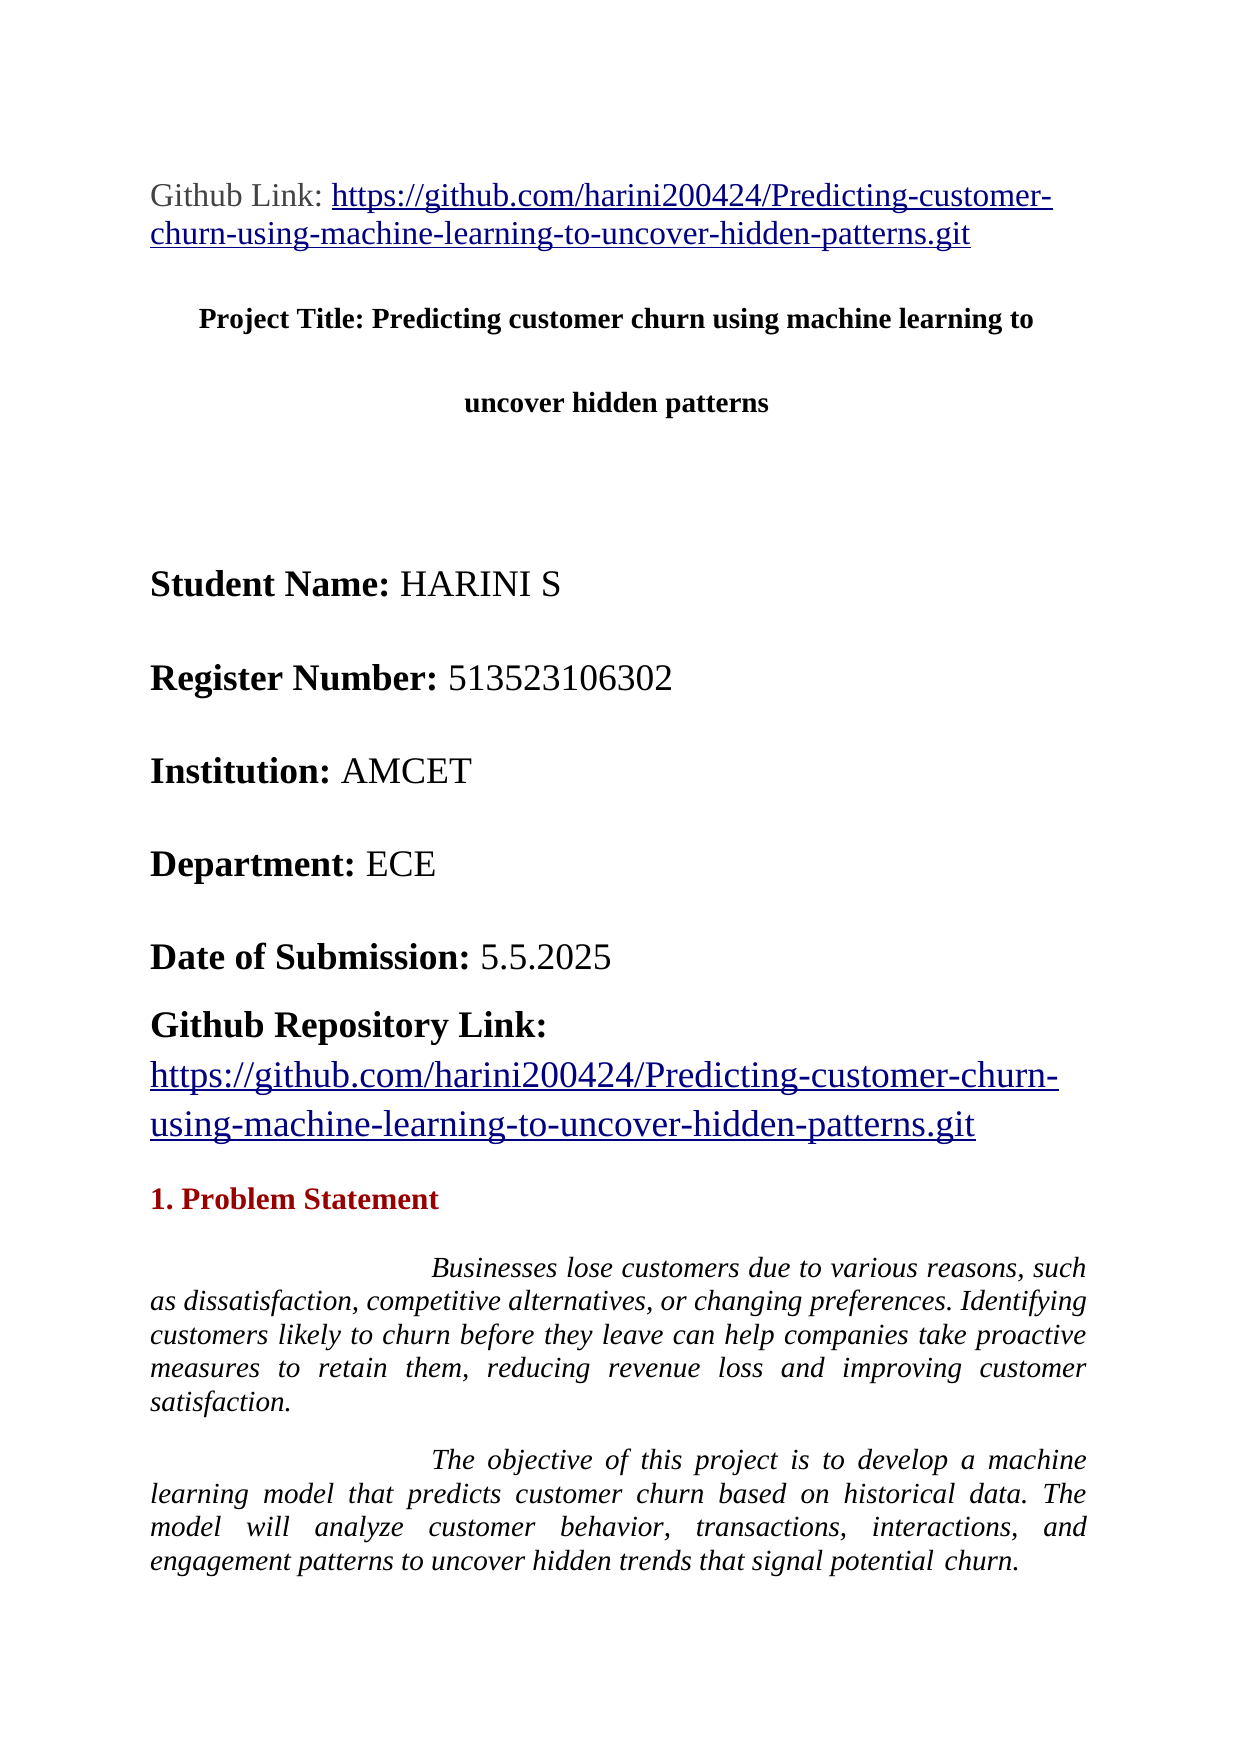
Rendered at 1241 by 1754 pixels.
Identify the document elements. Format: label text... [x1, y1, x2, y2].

text Businesses lose customers due to various reasons, such as dissatisfaction, competitive alternatives, or changing preferences. Identifying customers likely to churn before they leave can help companies take proactive measures to retain them, reducing revenue loss and improving customer satisfaction. [150, 1250, 1090, 1417]
text Github Link: https://github.com/harini200424/Predicting-customer-churn-using-machine-learning-to-uncover-hidden-patterns.git [150, 175, 1090, 252]
text Date of Submission: 5.5.2025 [150, 934, 1090, 977]
text Register Number: 513523106302 [150, 655, 1090, 698]
text 1. Problem Statement [150, 1180, 1090, 1216]
text Student Name: HARINI S [150, 562, 1090, 605]
text Department: ECE [150, 841, 1090, 884]
text Institution: AMCET [150, 748, 1090, 791]
text Github Repository Link: [150, 1002, 1090, 1046]
text Project Title: Predicting customer churn using machine learning to [150, 302, 1090, 335]
text uncover hidden patterns [150, 385, 1090, 419]
text https://github.com/harini200424/Predicting-customer-churn-using-machine-learning-to-uncover-hidden-patterns.git [150, 1052, 1090, 1145]
text The objective of this project is to develop a machine learning model that predicts customer churn based on historical data. The model will analyze customer behavior, transactions, interactions, and engagement patterns to uncover hidden trends that signal potential churn. [150, 1442, 1090, 1577]
